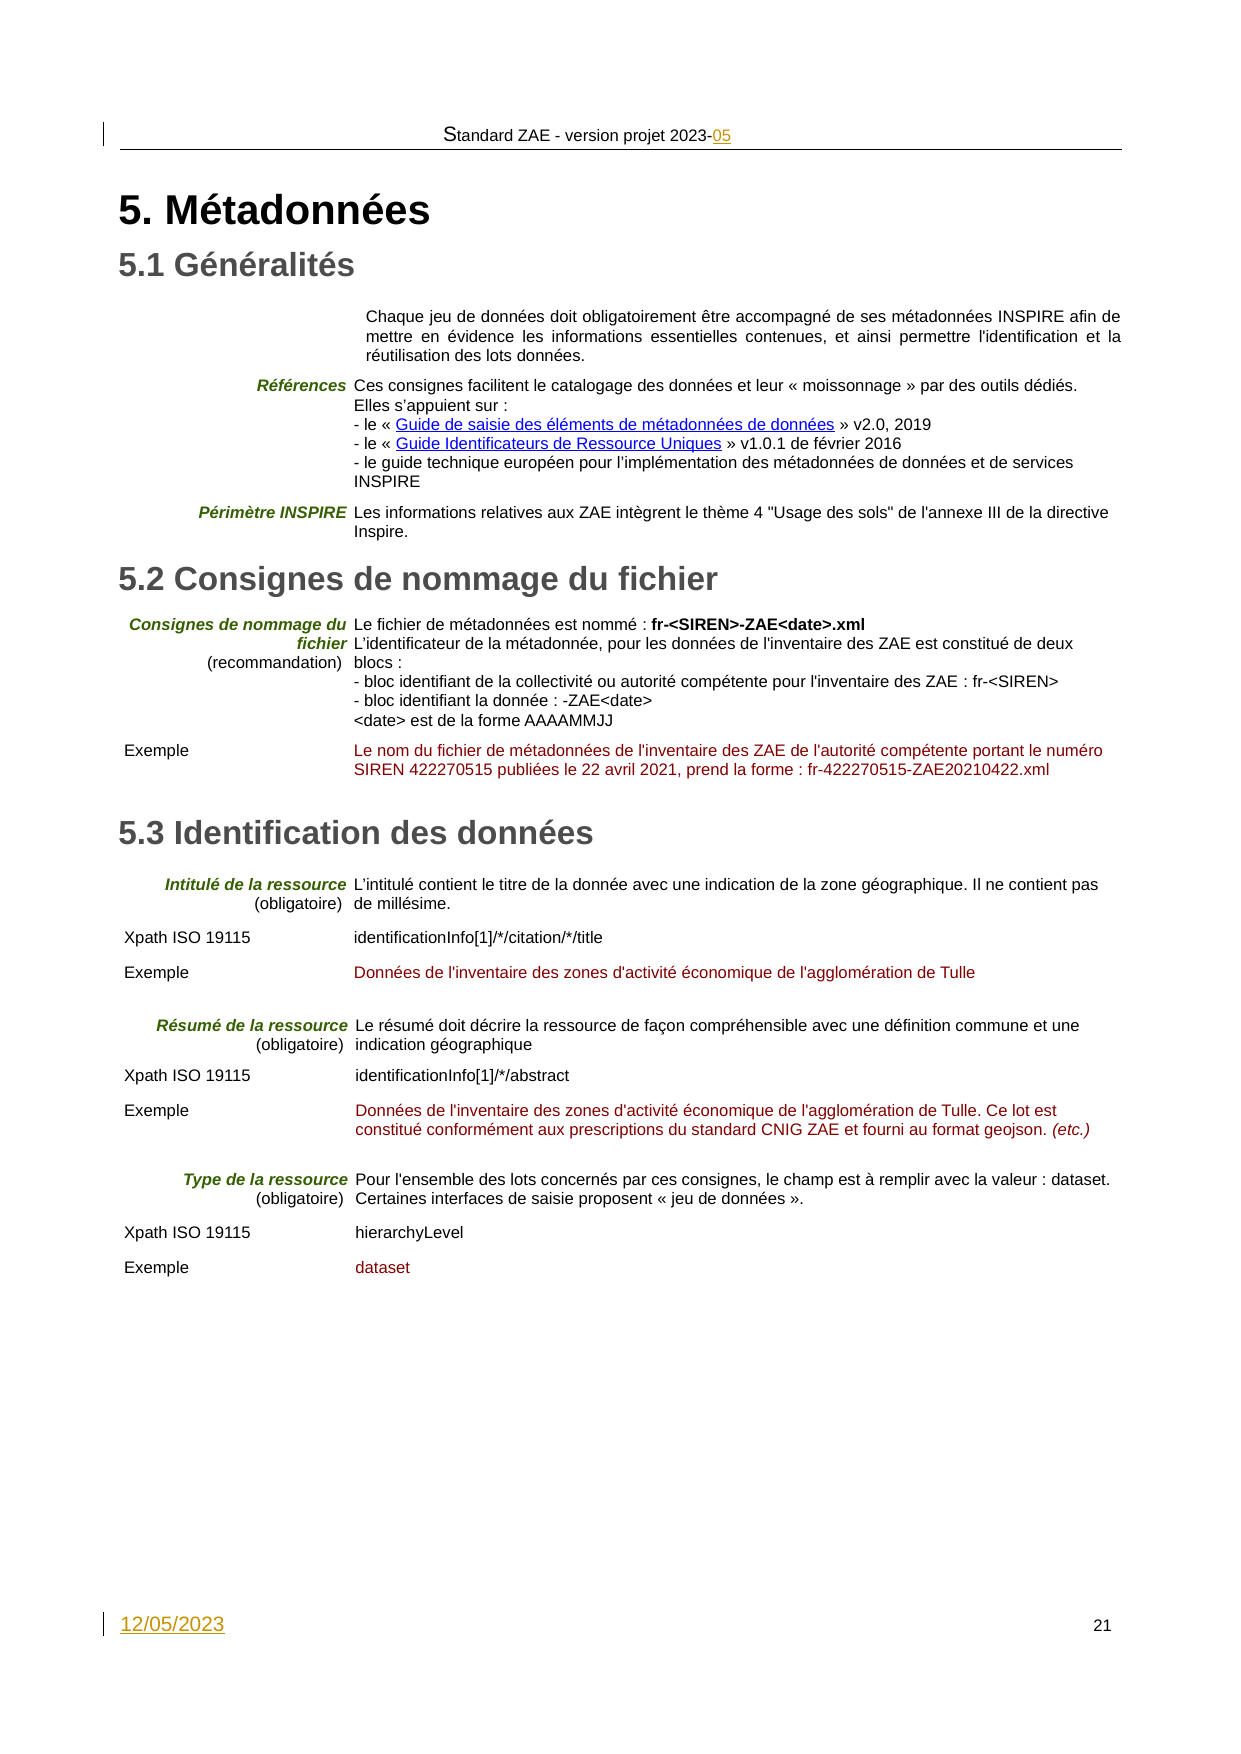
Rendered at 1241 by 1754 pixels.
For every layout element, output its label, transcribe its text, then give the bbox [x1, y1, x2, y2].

subtitle 5.3 Identification des données [118, 813, 1122, 851]
table_cell Données de l'inventaire des zones d'activité économique de l'agglomération de Tulle. Ce lot est constitué conformément aux prescriptions du standard CNIG ZAE et fourni au format geojson. (etc.) [355, 1095, 1122, 1144]
table_cell Le nom du fichier de métadonnées de l'inventaire des ZAE de l'autorité compétente portant le numéro SIREN 422270515 publiées le 22 avril 2021, prend la forme : fr-422270515-ZAE20210422.xml [354, 735, 1122, 785]
subtitle 5. Métadonnées [118, 186, 1122, 233]
table_cell Exemple [118, 1095, 355, 1144]
table_cell Exemple [118, 735, 354, 785]
table_header Le résumé doit décrire la ressource de façon compréhensible avec une définition commune et une indication géographique [355, 1010, 1122, 1059]
table_cell Xpath ISO 19115 [118, 1060, 355, 1095]
table_header Pour l'ensemble des lots concernés par ces consignes, le champ est à remplir avec la valeur : dataset. Certaines interfaces de saisie proposent « jeu de données ». [355, 1164, 1122, 1217]
table_cell hierarchyLevel [355, 1217, 1122, 1252]
subtitle 5.2 Consignes de nommage du fichier [118, 558, 1122, 597]
table_cell identificationInfo[1]/*/citation/*/title [354, 922, 1122, 957]
table_header Type de la ressource (obligatoire) [118, 1164, 355, 1217]
table_header [118, 302, 354, 371]
table_cell Xpath ISO 19115 [118, 922, 354, 957]
table_cell Périmètre INSPIRE [118, 497, 354, 547]
table_cell dataset [355, 1253, 1122, 1283]
table_header Intitulé de la ressource (obligatoire) [118, 869, 354, 922]
table_header Le fichier de métadonnées est nommé : fr-<SIREN>-ZAE<date>.xml L’identificateur de la métadonnée, pour les données de l'inventaire des ZAE est constitué de deux blocs : - bloc identifiant de la collectivité ou autorité compétente pour l'inventaire des ZAE : fr-<SIREN> - bloc identifiant la donnée : -ZAE<date> <date> est de la forme AAAAMMJJ [354, 609, 1122, 735]
table_cell Données de l'inventaire des zones d'activité économique de l'agglomération de Tulle [354, 957, 1122, 991]
table_header Consignes de nommage du fichier (recommandation) [118, 609, 354, 735]
table_cell Exemple [118, 1253, 355, 1283]
subtitle 5.1 Généralités [118, 245, 1122, 284]
table_header L’intitulé contient le titre de la donnée avec une indication de la zone géographique. Il ne contient pas de millésime. [354, 869, 1122, 922]
table_cell Ces consignes facilitent le catalogage des données et leur « moissonnage » par des outils dédiés. Elles s’appuient sur : - le « Guide de saisie des éléments de métadonnées de données » v2.0, 2019 - le « Guide Identificateurs de Ressource Uniques » v1.0.1 de février 2016 - le guide technique européen pour l’implémentation des métadonnées de données et de services INSPIRE [354, 371, 1122, 497]
table_cell Exemple [118, 957, 354, 991]
table_header Résumé de la ressource (obligatoire) [118, 1010, 355, 1059]
table_header Chaque jeu de données doit obligatoirement être accompagné de ses métadonnées INSPIRE afin de mettre en évidence les informations essentielles contenues, et ainsi permettre l'identification et la réutilisation des lots données. [354, 302, 1122, 371]
table_cell Les informations relatives aux ZAE intègrent le thème 4 "Usage des sols" de l'annexe III de la directive Inspire. [354, 497, 1122, 547]
table_cell identificationInfo[1]/*/abstract [355, 1060, 1122, 1095]
table_cell Xpath ISO 19115 [118, 1217, 355, 1252]
table_cell Références [118, 371, 354, 497]
